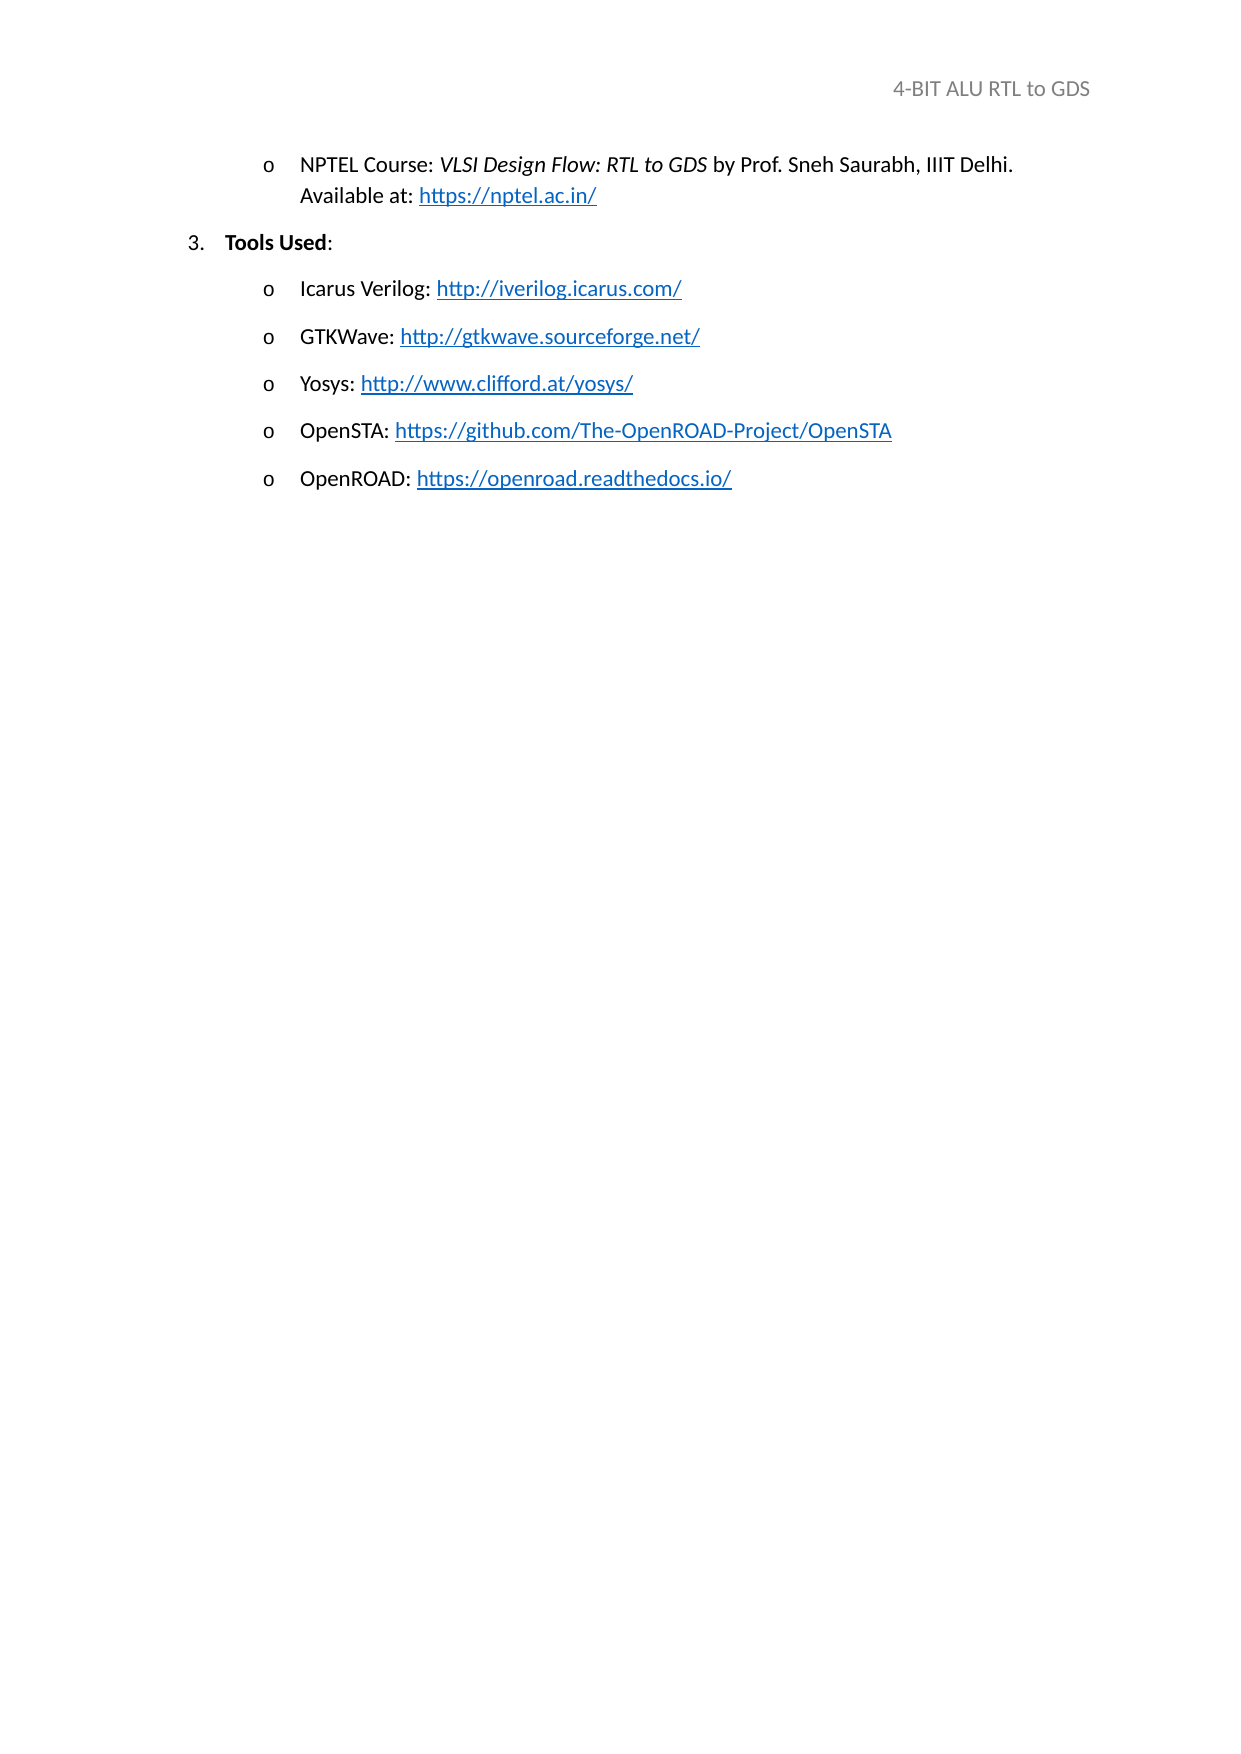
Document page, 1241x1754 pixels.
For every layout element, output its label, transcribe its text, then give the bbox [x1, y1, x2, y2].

list Yosys: http://www.clifford.at/yosys/ [262, 369, 1090, 398]
list Tools Used: [187, 228, 1090, 256]
list GTKWave: http://gtkwave.sourceforge.net/ [262, 322, 1090, 350]
list OpenROAD: https://openroad.readthedocs.io/ [262, 464, 1090, 493]
list Icarus Verilog: http://iverilog.icarus.com/ [262, 274, 1090, 303]
list OpenSTA: https://github.com/The-OpenROAD-Project/OpenSTA [262, 417, 1090, 445]
list NPTEL Course: VLSI Design Flow: RTL to GDS by Prof. Sneh Saurabh, IIIT Delhi. Available at: https://nptel.ac.in/ [262, 150, 1090, 209]
